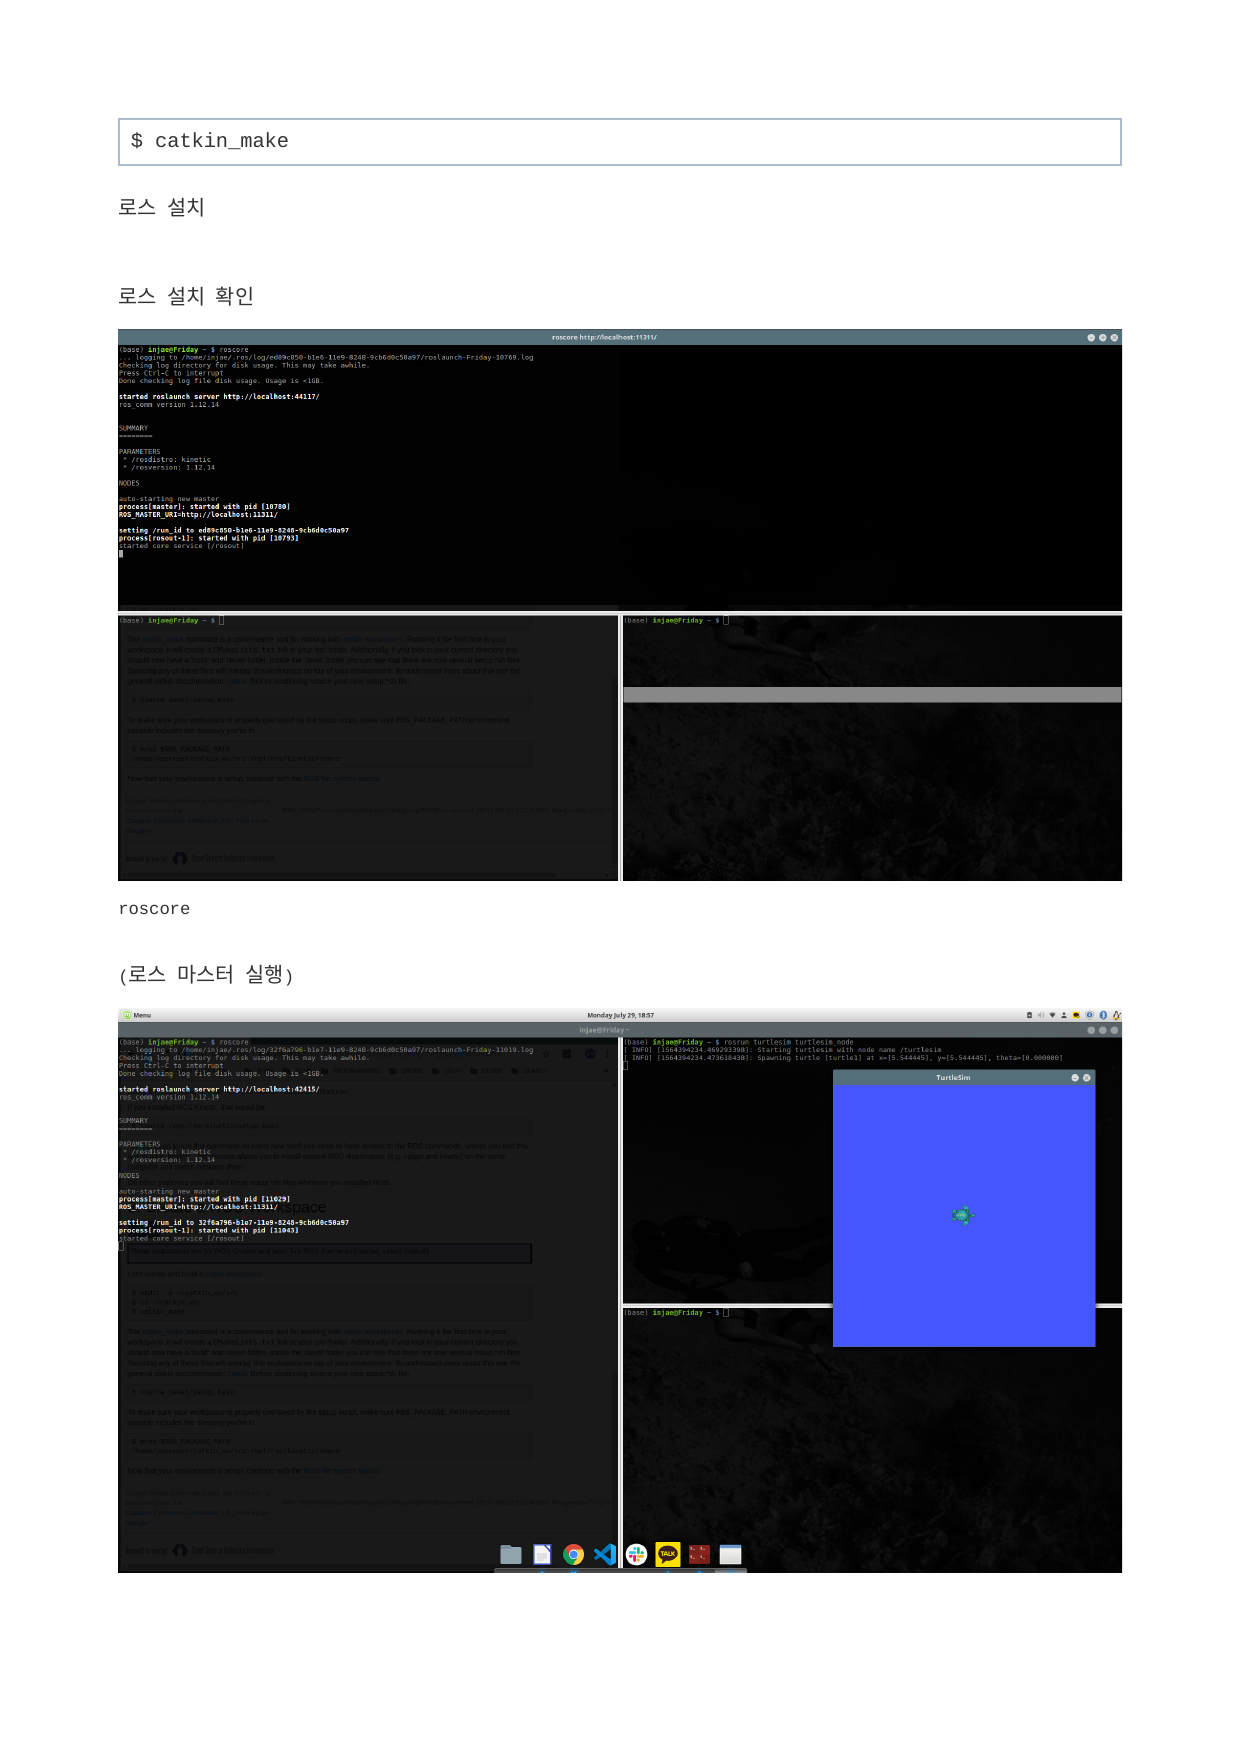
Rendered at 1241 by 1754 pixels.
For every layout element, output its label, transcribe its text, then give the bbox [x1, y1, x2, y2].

text $ catkin_make [120, 120, 1120, 164]
text 로스 설치 확인 [118, 280, 1122, 310]
text (로스 마스터 실행) [118, 959, 1122, 989]
picture [118, 329, 1123, 881]
text 로스 설치 [118, 191, 1122, 222]
picture [118, 1008, 1123, 1573]
text roscore [118, 900, 1122, 920]
